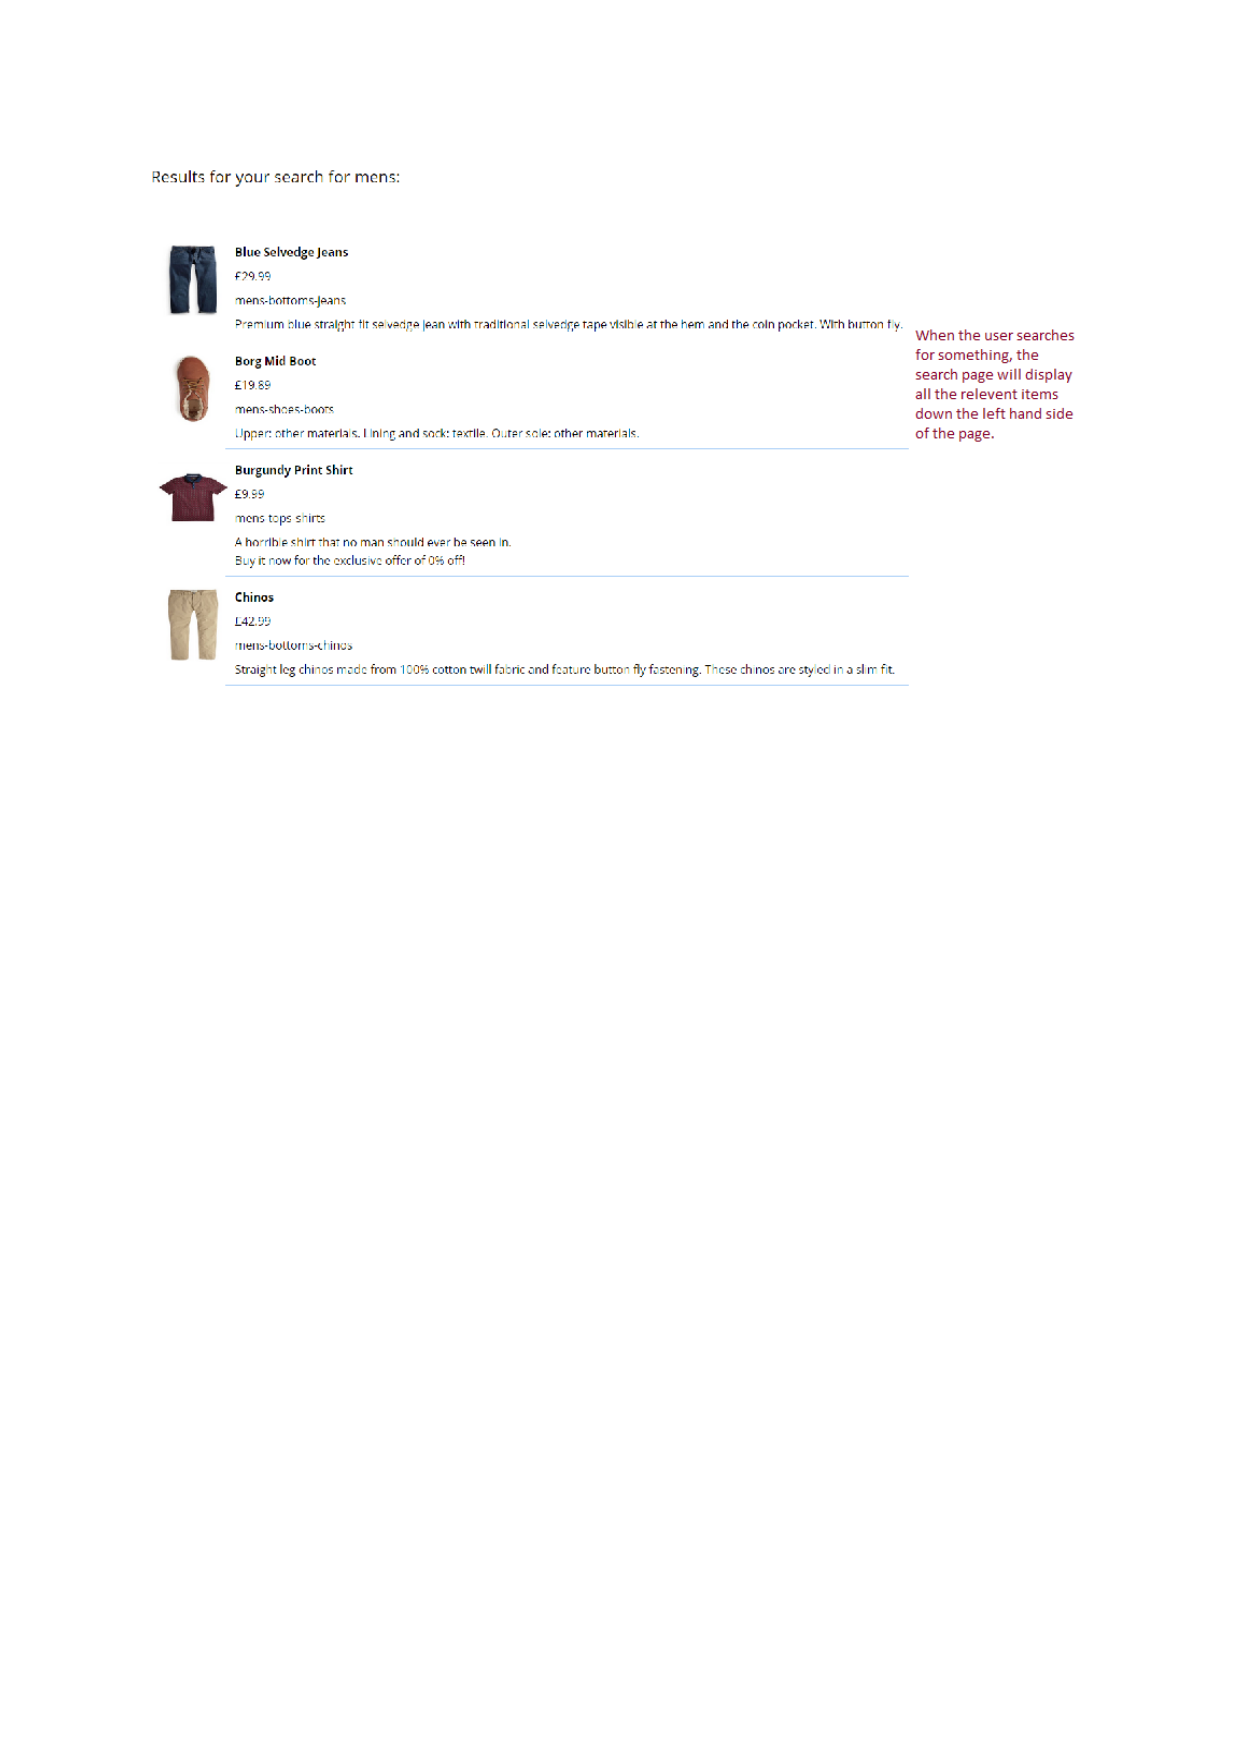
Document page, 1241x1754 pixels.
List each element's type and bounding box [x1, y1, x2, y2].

picture [150, 166, 1080, 688]
